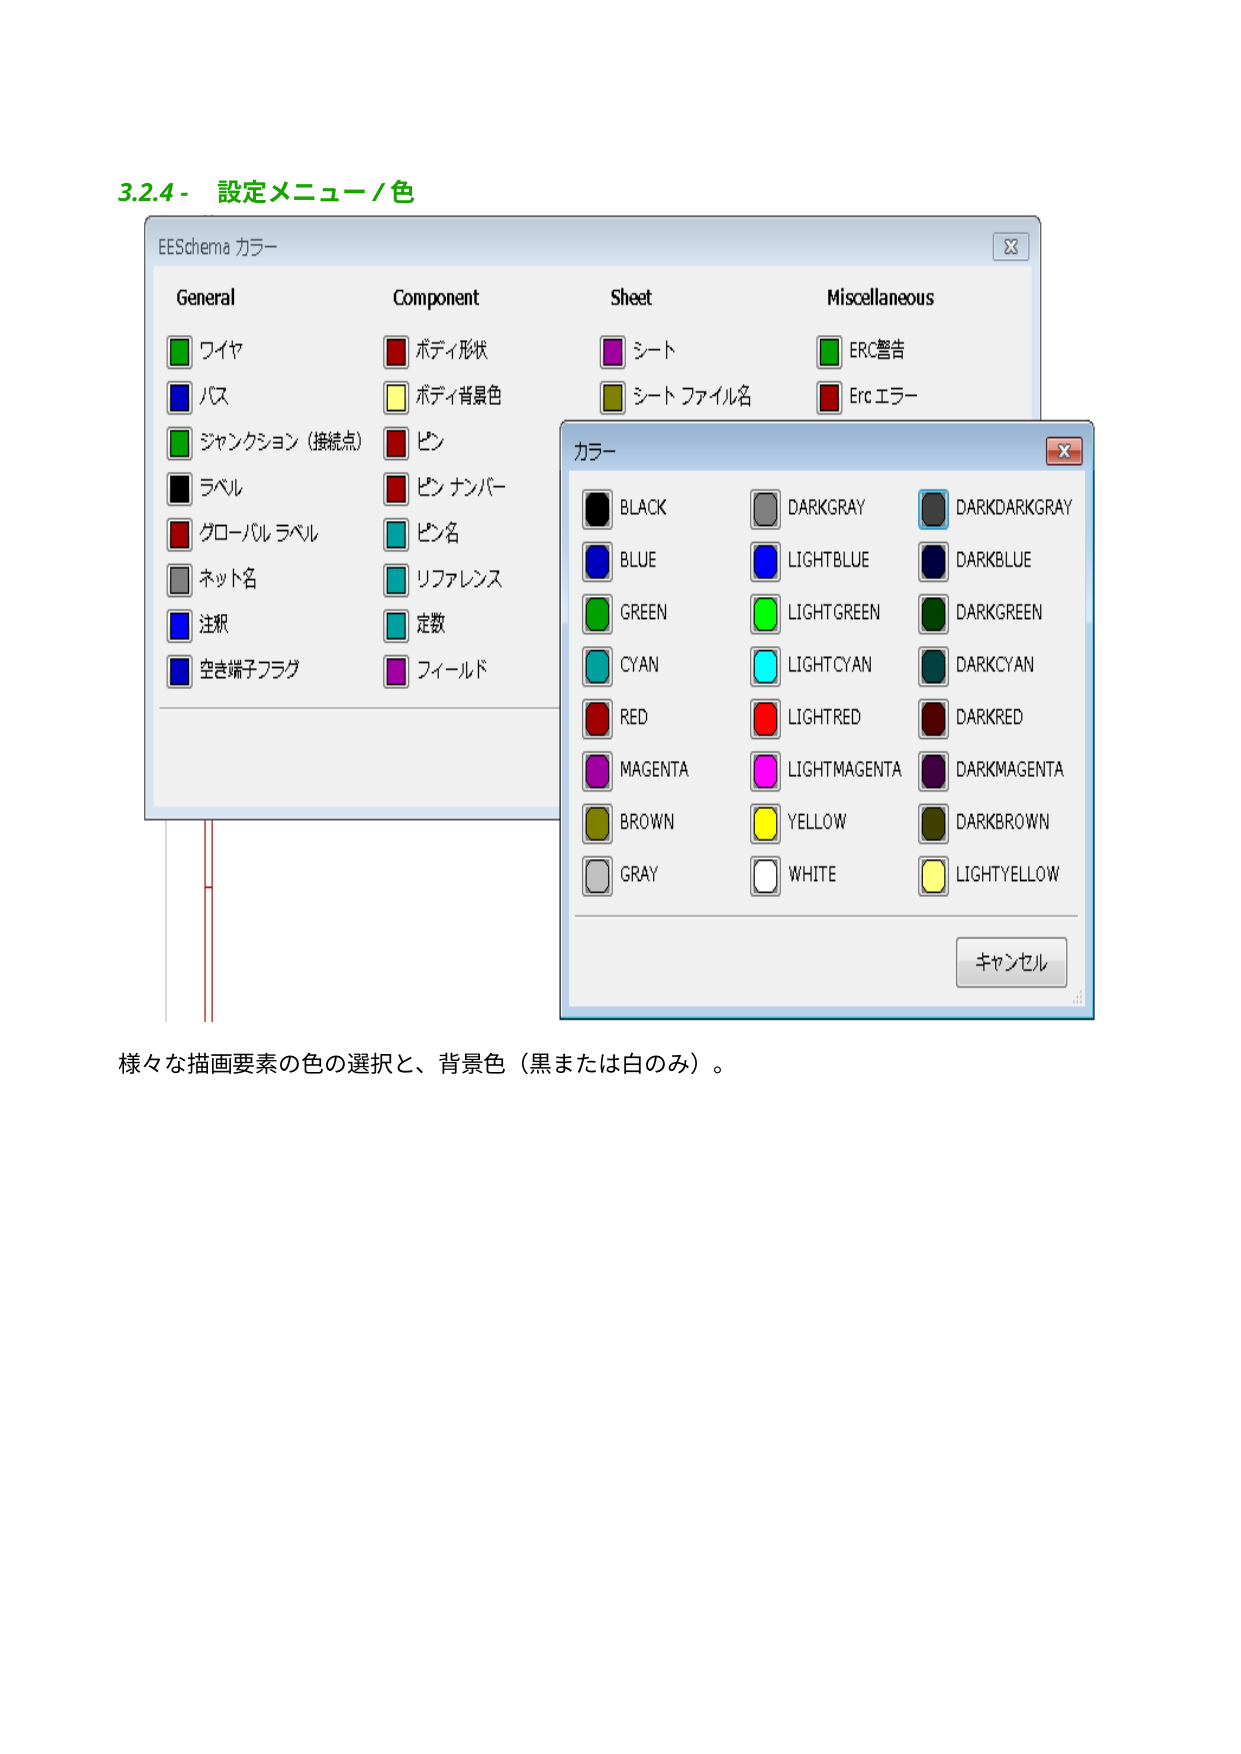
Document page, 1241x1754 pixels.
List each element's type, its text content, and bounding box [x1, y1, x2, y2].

picture [143, 215, 1097, 1022]
subtitle 設定メニュー / 色 [118, 172, 1122, 208]
text 様々な描画要素の色の選択と、背景色（黒または白のみ）。 [118, 1046, 1122, 1079]
